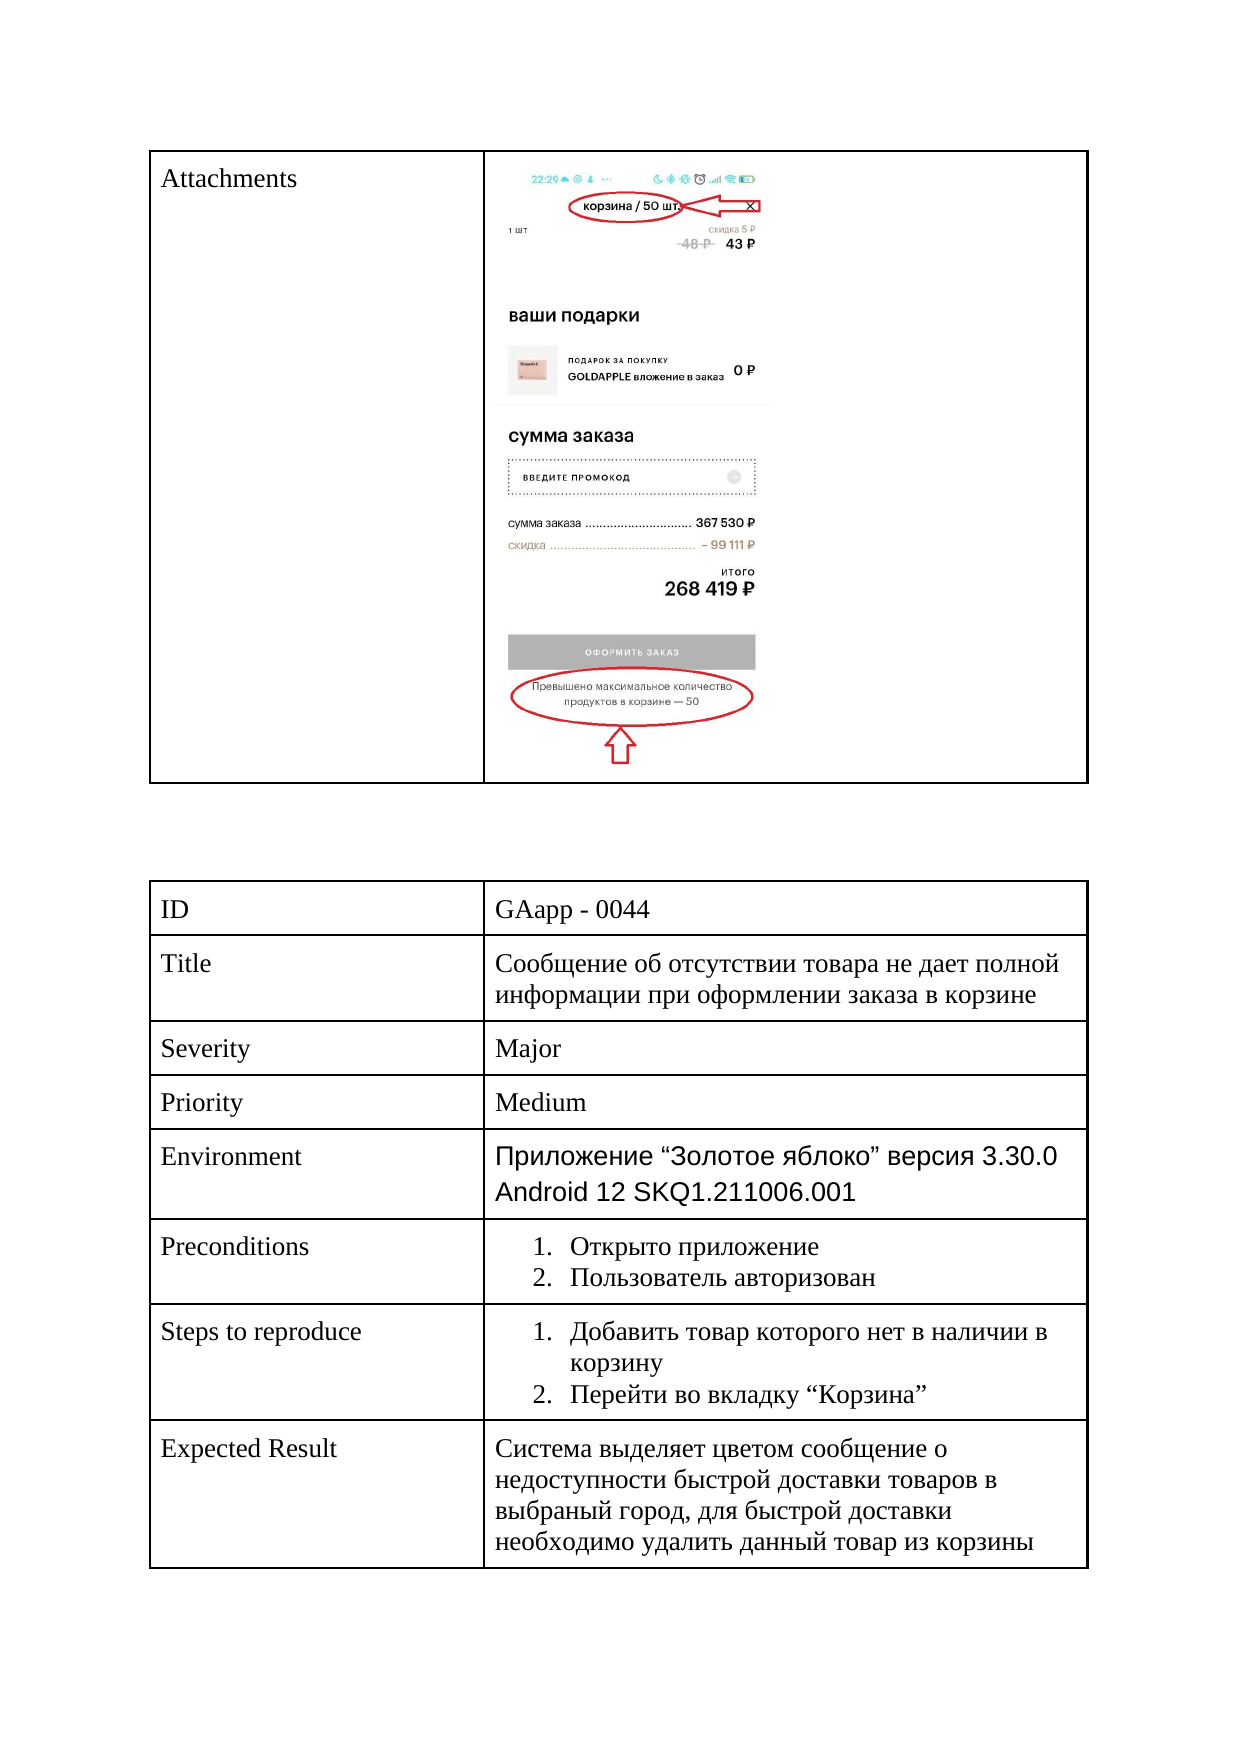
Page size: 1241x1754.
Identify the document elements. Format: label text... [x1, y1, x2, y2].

table_cell Severity [151, 1022, 483, 1073]
table_cell Открыто приложение Пользователь авторизован [485, 1220, 1086, 1303]
table_cell Сообщение об отсутствии товара не дает полной информации при оформлении заказа в корзине [485, 936, 1086, 1019]
table_cell Environment [151, 1130, 483, 1218]
table_cell Title [151, 936, 483, 1019]
table_cell Приложение “Золотое яблоко” версия 3.30.0 Android 12 SKQ1.211006.001 [485, 1130, 1086, 1218]
table_cell Medium [485, 1076, 1086, 1128]
table_cell Steps to reproduce [151, 1305, 483, 1419]
picture [494, 162, 769, 772]
table_header GAapp - 0044 [485, 882, 1086, 934]
table_header ID [151, 882, 483, 934]
table_cell Major [485, 1022, 1086, 1073]
table_cell Preconditions [151, 1220, 483, 1303]
table_cell Expected Result [151, 1421, 483, 1567]
table_cell Priority [151, 1076, 483, 1128]
table_cell Добавить товар которого нет в наличии в корзину Перейти во вкладку “Корзина” [485, 1305, 1086, 1419]
table_cell [485, 152, 1086, 782]
table_cell Система выделяет цветом сообщение о недоступности быстрой доставки товаров в выбраный город, для быстрой доставки необходимо удалить данный товар из корзины [485, 1421, 1086, 1567]
table_cell Attachments [151, 152, 483, 782]
